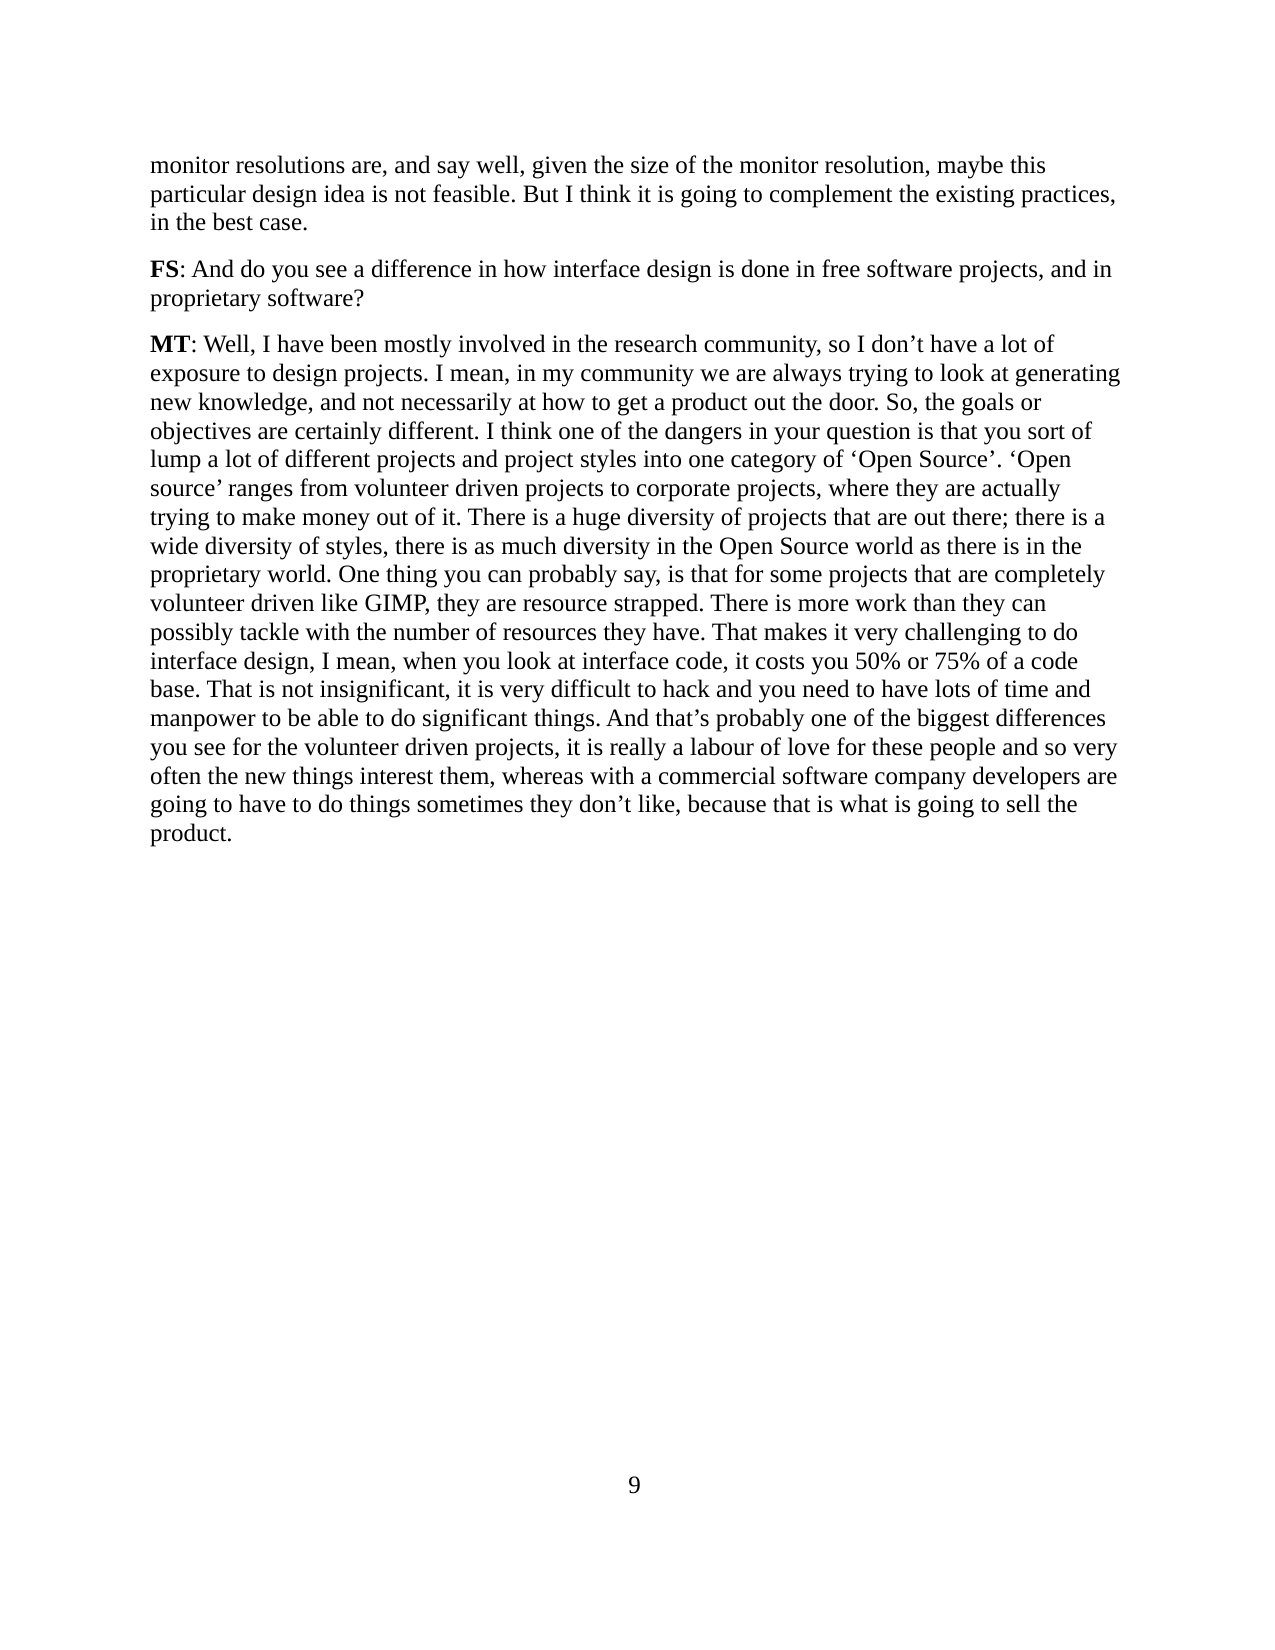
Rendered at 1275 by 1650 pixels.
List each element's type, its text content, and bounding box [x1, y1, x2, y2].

text monitor resolutions are, and say well, given the size of the monitor resolution, maybe this particular design idea is not feasible. But I think it is going to complement the existing practices, in the best case. [150, 150, 1125, 236]
text MT: Well, I have been mostly involved in the research community, so I don’t have a lot of exposure to design projects. I mean, in my community we are always trying to look at generating new knowledge, and not necessarily at how to get a product out the door. So, the goals or objectives are certainly different. I think one of the dangers in your question is that you sort of lump a lot of different projects and project styles into one category of ‘Open Source’. ‘Open source’ ranges from volunteer driven projects to corporate projects, where they are actually trying to make money out of it. There is a huge diversity of projects that are out there; there is a wide diversity of styles, there is as much diversity in the Open Source world as there is in the proprietary world. One thing you can probably say, is that for some projects that are completely volunteer driven like GIMP, they are resource strapped. There is more work than they can possibly tackle with the number of resources they have. That makes it very challenging to do interface design, I mean, when you look at interface code, it costs you 50% or 75% of a code base. That is not insignificant, it is very difficult to hack and you need to have lots of time and manpower to be able to do significant things. And that’s probably one of the biggest differences you see for the volunteer driven projects, it is really a labour of love for these people and so very often the new things interest them, whereas with a commercial software company developers are going to have to do things sometimes they don’t like, because that is what is going to sell the product. [150, 329, 1125, 847]
text FS: And do you see a difference in how interface design is done in free software projects, and in proprietary software? [150, 254, 1125, 312]
